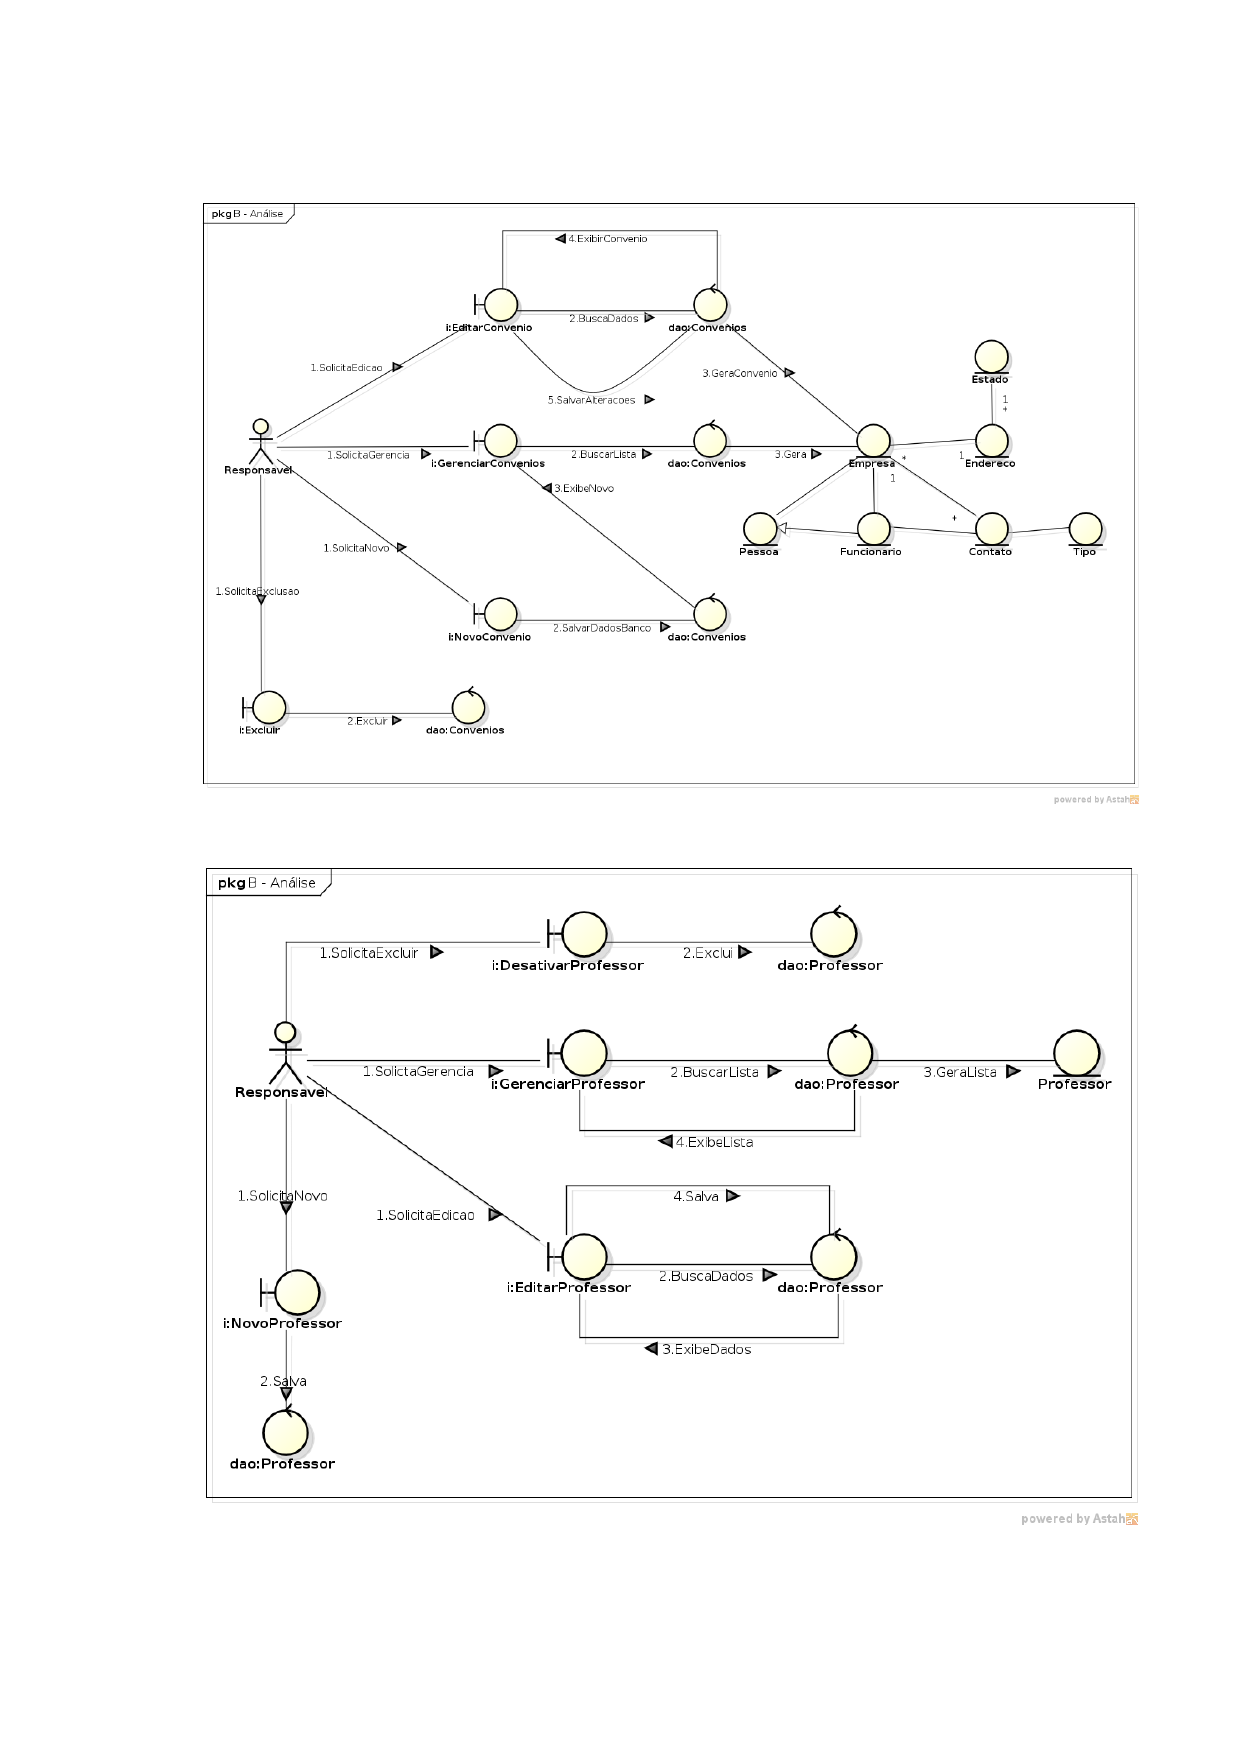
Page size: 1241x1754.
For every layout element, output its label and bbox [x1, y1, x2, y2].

picture [196, 857, 1142, 1529]
picture [196, 196, 1142, 807]
